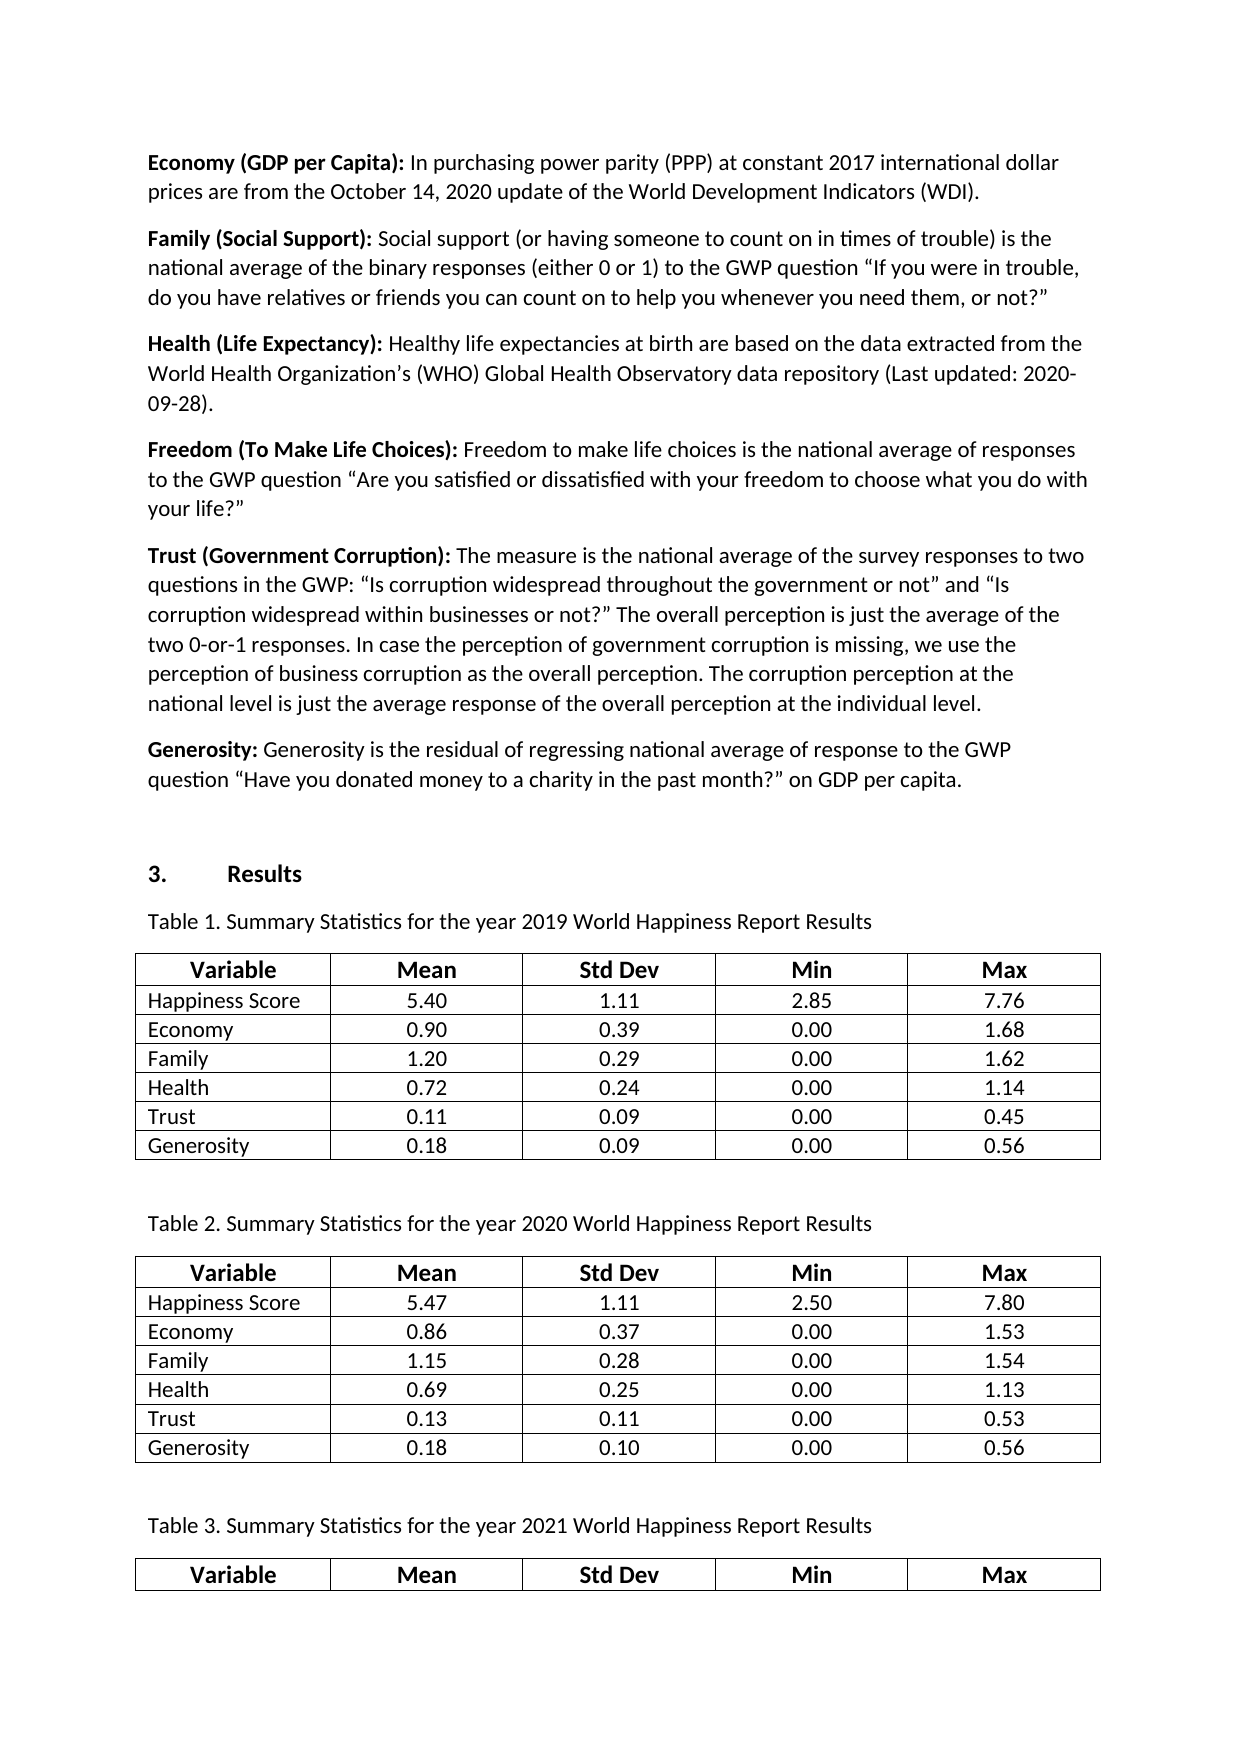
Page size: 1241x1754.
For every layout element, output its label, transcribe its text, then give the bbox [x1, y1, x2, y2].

table_cell 0.72 [331, 1073, 522, 1101]
table_cell 1.15 [331, 1346, 522, 1374]
table_header Min [716, 1559, 907, 1589]
table_header Mean [331, 1257, 522, 1287]
table_cell Happiness Score [136, 986, 330, 1014]
text Economy (GDP per Capita): In purchasing power parity (PPP) at constant 2017 international dollar prices are from the October 14, 2020 update of the World Development Indicators (WDI). [148, 148, 1093, 205]
table_cell 0.18 [331, 1131, 522, 1159]
table_cell Health [136, 1073, 330, 1101]
table_cell 1.62 [908, 1044, 1100, 1072]
table_header Max [908, 954, 1100, 985]
table_header Std Dev [523, 1559, 715, 1589]
table_cell 0.00 [716, 1102, 907, 1130]
table_cell 0.00 [716, 1317, 907, 1345]
table_cell 0.24 [523, 1073, 715, 1101]
table_cell 0.00 [716, 1434, 907, 1462]
text Freedom (To Make Life Choices): Freedom to make life choices is the national average of responses to the GWP question “Are you satisfied or dissatisfied with your freedom to choose what you do with your life?” [148, 435, 1093, 522]
table_cell 0.00 [716, 1015, 907, 1043]
table_cell 0.29 [523, 1044, 715, 1072]
table_header Std Dev [523, 1257, 715, 1287]
table_cell 0.18 [331, 1434, 522, 1462]
table_header Max [908, 1257, 1100, 1287]
table_cell 0.00 [716, 1346, 907, 1374]
table_cell 7.80 [908, 1288, 1100, 1316]
text Health (Life Expectancy): Healthy life expectancies at birth are based on the data extracted from the World Health Organization’s (WHO) Global Health Observatory data repository (Last updated: 2020-09-28). [148, 329, 1093, 417]
table_header Min [716, 1257, 907, 1287]
table_cell Economy [136, 1015, 330, 1043]
table_cell 0.45 [908, 1102, 1100, 1130]
table_cell 1.54 [908, 1346, 1100, 1374]
table_cell 5.47 [331, 1288, 522, 1316]
table_cell 0.37 [523, 1317, 715, 1345]
table_cell Happiness Score [136, 1288, 330, 1316]
table_cell Trust [136, 1102, 330, 1130]
table_cell 0.90 [331, 1015, 522, 1043]
table_cell 0.39 [523, 1015, 715, 1043]
table_header Mean [331, 1559, 522, 1589]
table_cell Generosity [136, 1131, 330, 1159]
table_cell 1.11 [523, 986, 715, 1014]
table_cell 1.68 [908, 1015, 1100, 1043]
table_cell Trust [136, 1405, 330, 1432]
table_cell 0.09 [523, 1131, 715, 1159]
table_header Max [908, 1559, 1100, 1589]
table_cell 0.00 [716, 1375, 907, 1403]
table_cell 1.53 [908, 1317, 1100, 1345]
table_cell 1.11 [523, 1288, 715, 1316]
table_header Min [716, 954, 907, 985]
table_cell Family [136, 1044, 330, 1072]
table_cell 0.69 [331, 1375, 522, 1403]
table_cell 0.00 [716, 1044, 907, 1072]
table_cell 0.09 [523, 1102, 715, 1130]
table_cell 0.13 [331, 1405, 522, 1432]
table_cell 0.56 [908, 1434, 1100, 1462]
table_cell 2.50 [716, 1288, 907, 1316]
table_cell 1.20 [331, 1044, 522, 1072]
table_cell 1.14 [908, 1073, 1100, 1101]
table_header Variable [136, 1559, 330, 1589]
table_cell 0.00 [716, 1405, 907, 1432]
table_cell 0.00 [716, 1073, 907, 1101]
table_header Std Dev [523, 954, 715, 985]
table_cell 2.85 [716, 986, 907, 1014]
table_cell 0.25 [523, 1375, 715, 1403]
text Trust (Government Corruption): The measure is the national average of the survey responses to two questions in the GWP: “Is corruption widespread throughout the government or not” and “Is corruption widespread within businesses or not?” The overall perception is just the average of the two 0-or-1 responses. In case the perception of government corruption is missing, we use the perception of business corruption as the overall perception. The corruption perception at the national level is just the average response of the overall perception at the individual level. [148, 541, 1093, 717]
table_cell 0.10 [523, 1434, 715, 1462]
table_cell 5.40 [331, 986, 522, 1014]
text 3. Results [148, 858, 1093, 888]
table_cell Health [136, 1375, 330, 1403]
text Table 1. Summary Statistics for the year 2019 World Happiness Report Results [148, 907, 1093, 935]
table_cell Family [136, 1346, 330, 1374]
table_cell Generosity [136, 1434, 330, 1462]
table_cell 0.00 [716, 1131, 907, 1159]
table_cell 0.11 [331, 1102, 522, 1130]
text Table 2. Summary Statistics for the year 2020 World Happiness Report Results [148, 1209, 1093, 1237]
table_cell 0.53 [908, 1405, 1100, 1432]
table_cell 0.56 [908, 1131, 1100, 1159]
table_cell 1.13 [908, 1375, 1100, 1403]
text Table 3. Summary Statistics for the year 2021 World Happiness Report Results [148, 1512, 1093, 1539]
table_cell 0.86 [331, 1317, 522, 1345]
text Family (Social Support): Social support (or having someone to count on in times of trouble) is the national average of the binary responses (either 0 or 1) to the GWP question “If you were in trouble, do you have relatives or friends you can count on to help you whenever you need them, or not?” [148, 224, 1093, 311]
table_cell 0.11 [523, 1405, 715, 1432]
table_cell Economy [136, 1317, 330, 1345]
text Generosity: Generosity is the residual of regressing national average of response to the GWP question “Have you donated money to a charity in the past month?” on GDP per capita. [148, 736, 1093, 793]
table_header Variable [136, 954, 330, 985]
table_cell 0.28 [523, 1346, 715, 1374]
table_cell 7.76 [908, 986, 1100, 1014]
table_header Mean [331, 954, 522, 985]
table_header Variable [136, 1257, 330, 1287]
